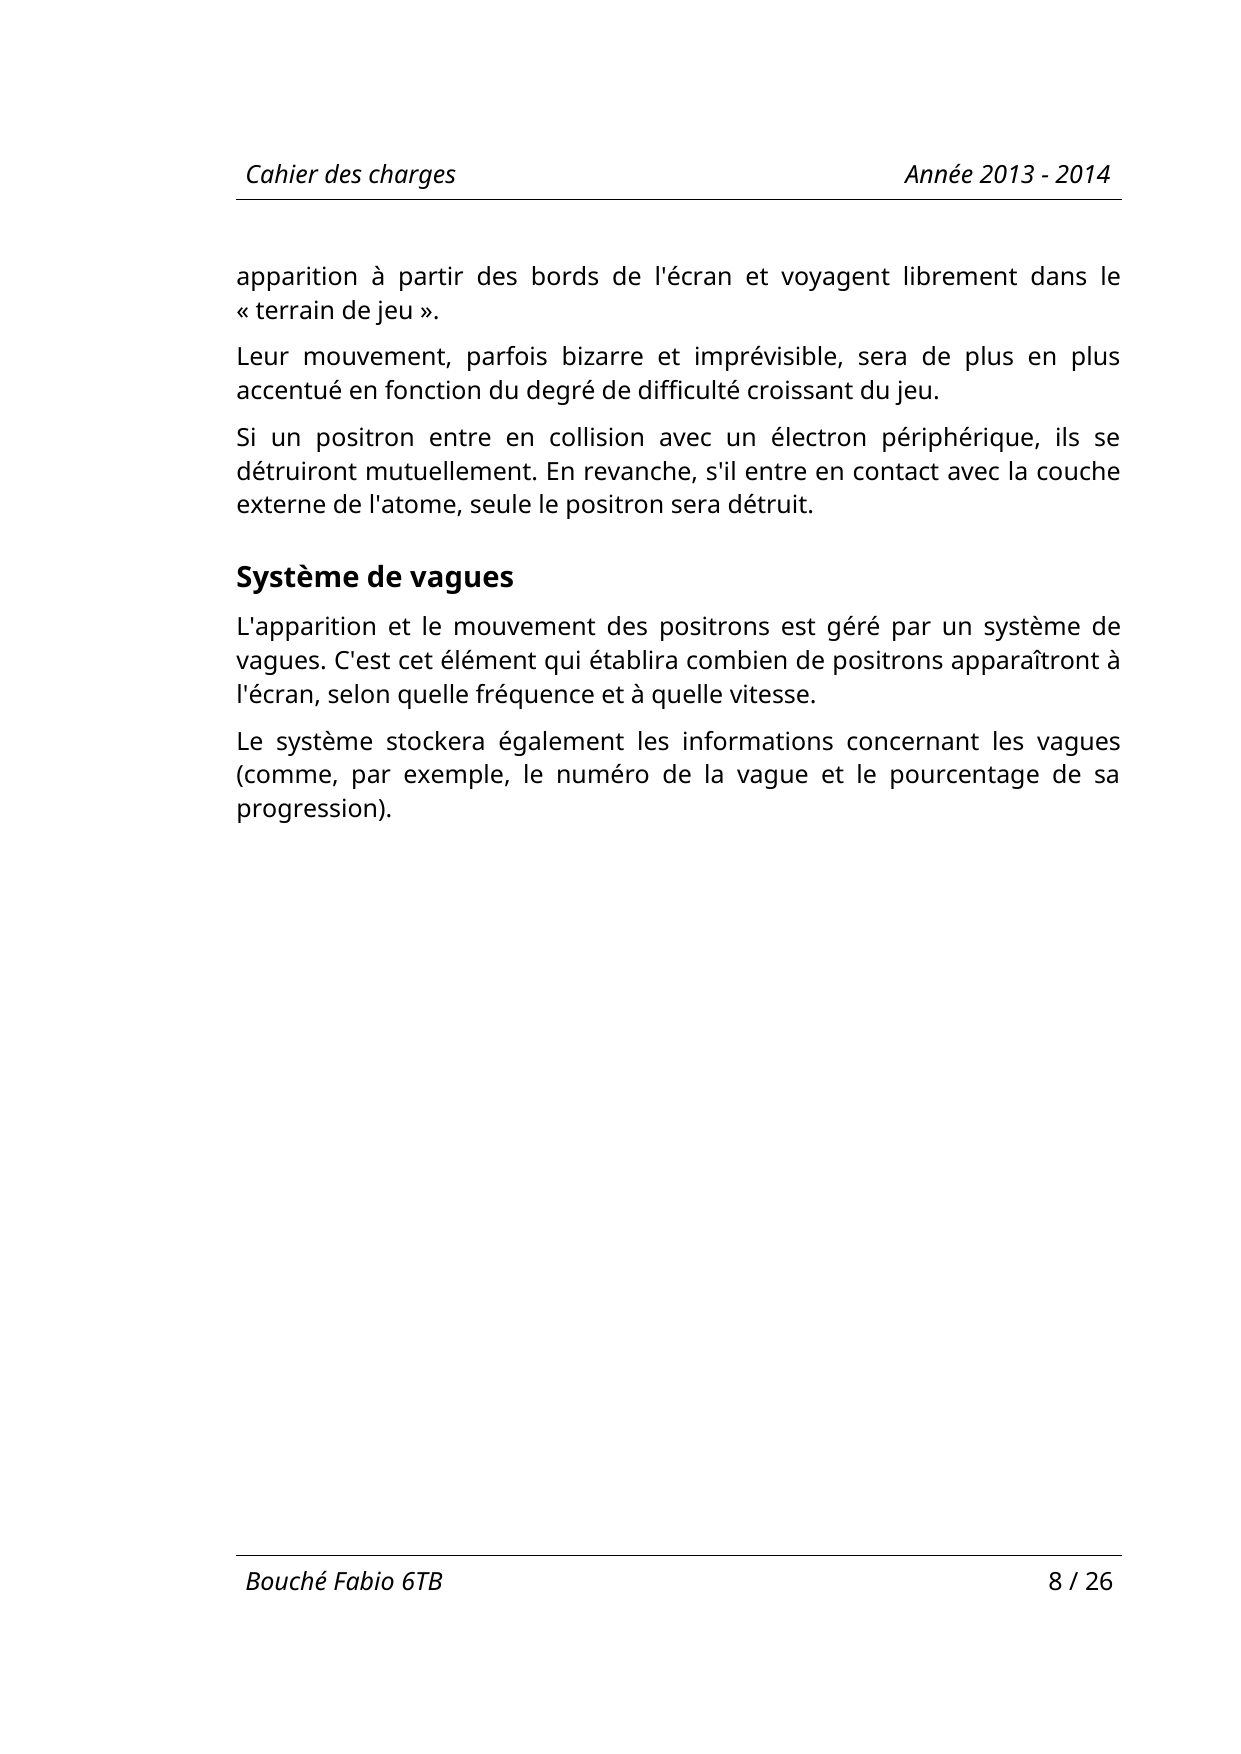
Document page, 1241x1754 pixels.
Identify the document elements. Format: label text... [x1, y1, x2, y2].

text apparition à partir des bords de l'écran et voyagent librement dans le « terrain de jeu ». [236, 258, 1122, 326]
text Si un positron entre en collision avec un électron périphérique, ils se détruiront mutuellement. En revanche, s'il entre en contact avec la couche externe de l'atome, seule le positron sera détruit. [236, 419, 1122, 521]
text Leur mouvement, parfois bizarre et imprévisible, sera de plus en plus accentué en fonction du degré de difficulté croissant du jeu. [236, 339, 1122, 407]
text Le système stockera également les informations concernant les vagues (comme, par exemple, le numéro de la vague et le pourcentage de sa progression). [236, 723, 1122, 825]
subtitle Système de vagues [236, 557, 1122, 596]
text L'apparition et le mouvement des positrons est géré par un système de vagues. C'est cet élément qui établira combien de positrons apparaîtront à l'écran, selon quelle fréquence et à quelle vitesse. [236, 609, 1122, 711]
